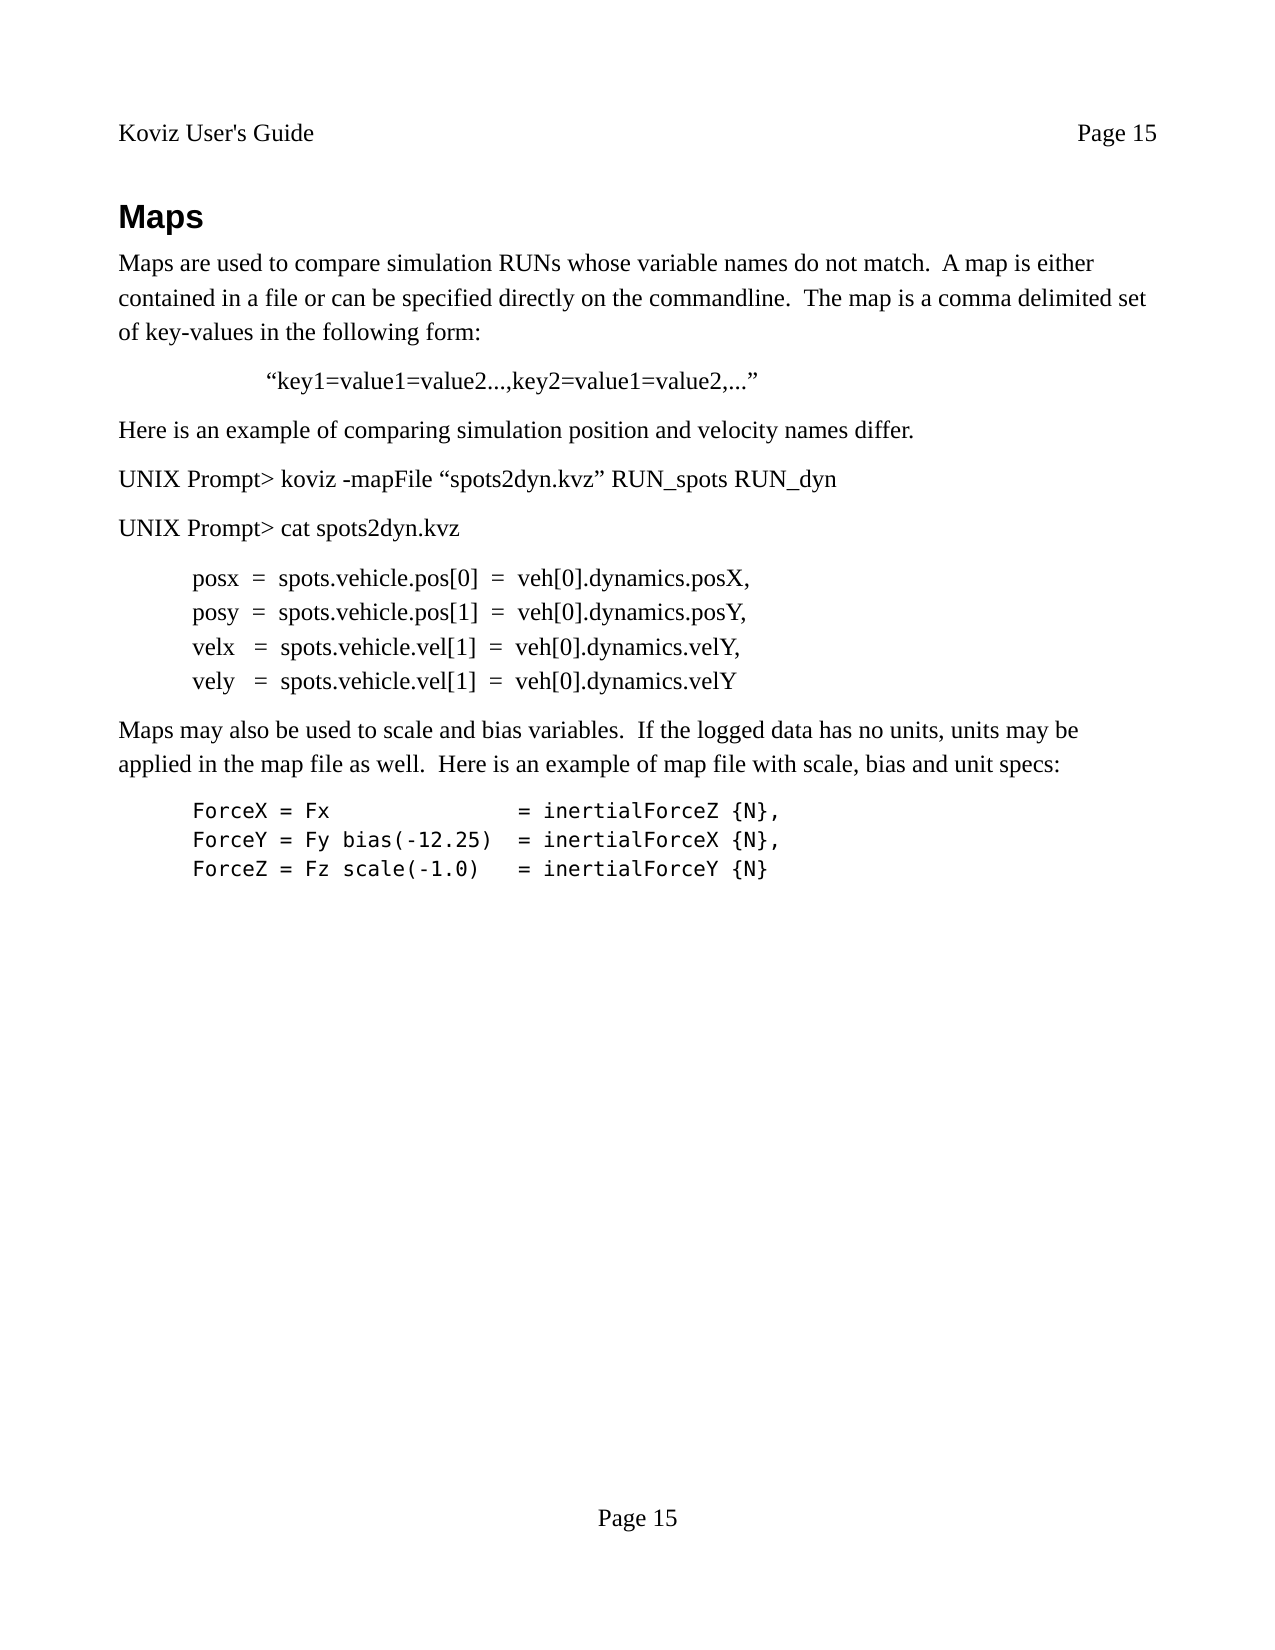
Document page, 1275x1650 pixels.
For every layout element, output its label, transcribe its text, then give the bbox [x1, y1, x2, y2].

text Maps are used to compare simulation RUNs whose variable names do not match. A map is either contained in a file or can be specified directly on the commandline. The map is a comma delimited set of key-values in the following form: [118, 248, 1157, 346]
text UNIX Prompt> cat spots2dyn.kvz [118, 513, 1157, 542]
text “key1=value1=value2...,key2=value1=value2,...” [266, 366, 1157, 395]
text Maps may also be used to scale and bias variables. If the logged data has no units, units may be applied in the map file as well. Here is an example of map file with scale, bias and unit specs: [118, 715, 1157, 778]
text posx = spots.vehicle.pos[0] = veh[0].dynamics.posX, posy = spots.vehicle.pos[1] = veh[0].dynamics.posY, velx = spots.vehicle.vel[1] = veh[0].dynamics.velY, vely = spots.vehicle.vel[1] = veh[0].dynamics.velY [192, 563, 1157, 695]
text Here is an example of comparing simulation position and velocity names differ. [118, 415, 1157, 444]
subtitle Maps [118, 197, 1157, 236]
text ForceX = Fx = inertialForceZ {N}, ForceY = Fy bias(-12.25) = inertialForceX {N}, ForceZ = Fz scale(-1.0) = inertialForceY {N} [192, 799, 1157, 881]
text UNIX Prompt> koviz -mapFile “spots2dyn.kvz” RUN_spots RUN_dyn [118, 464, 1157, 493]
